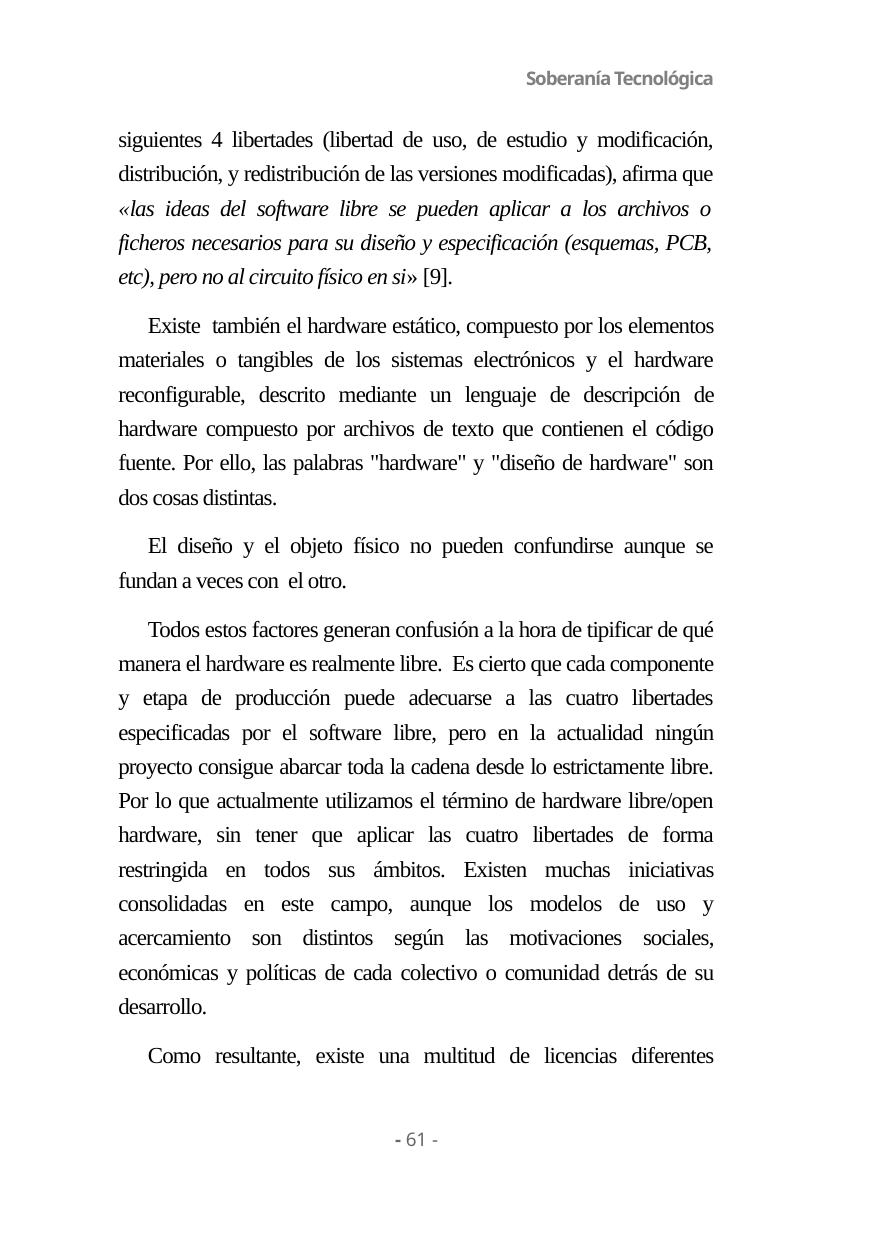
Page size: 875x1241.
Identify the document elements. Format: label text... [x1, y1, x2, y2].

text El diseño y el objeto físico no pueden confundirse aunque se fundan a veces con el otro. [118, 527, 714, 595]
text Existe también el hardware estático, compuesto por los elementos materiales o tangibles de los sistemas electrónicos y el hardware reconfigurable, descrito mediante un lenguaje de descripción de hardware compuesto por archivos de texto que contienen el código fuente. Por ello, las palabras "hardware" y "diseño de hardware" son dos cosas distintas. [118, 306, 714, 512]
text Como resultante, existe una multitud de licencias diferentes [118, 1036, 714, 1070]
text Todos estos factores generan confusión a la hora de tipificar de qué manera el hardware es realmente libre. Es cierto que cada componente y etapa de producción puede adecuarse a las cuatro libertades especificadas por el software libre, pero en la actualidad ningún proyecto consigue abarcar toda la cadena desde lo estrictamente libre. Por lo que actualmente utilizamos el término de hardware libre/open hardware, sin tener que aplicar las cuatro libertades de forma restringida en todos sus ámbitos. Existen muchas iniciativas consolidadas en este campo, aunque los modelos de uso y acercamiento son distintos según las motivaciones sociales, económicas y políticas de cada colectivo o comunidad detrás de su desarrollo. [118, 610, 714, 1021]
text siguientes 4 libertades (libertad de uso, de estudio y modificación, distribución, y redistribución de las versiones modificadas), afirma que «las ideas del software libre se pueden aplicar a los archivos o ficheros necesarios para su diseño y especificación (esquemas, PCB, etc), pero no al circuito físico en si» [9]. [118, 120, 714, 291]
